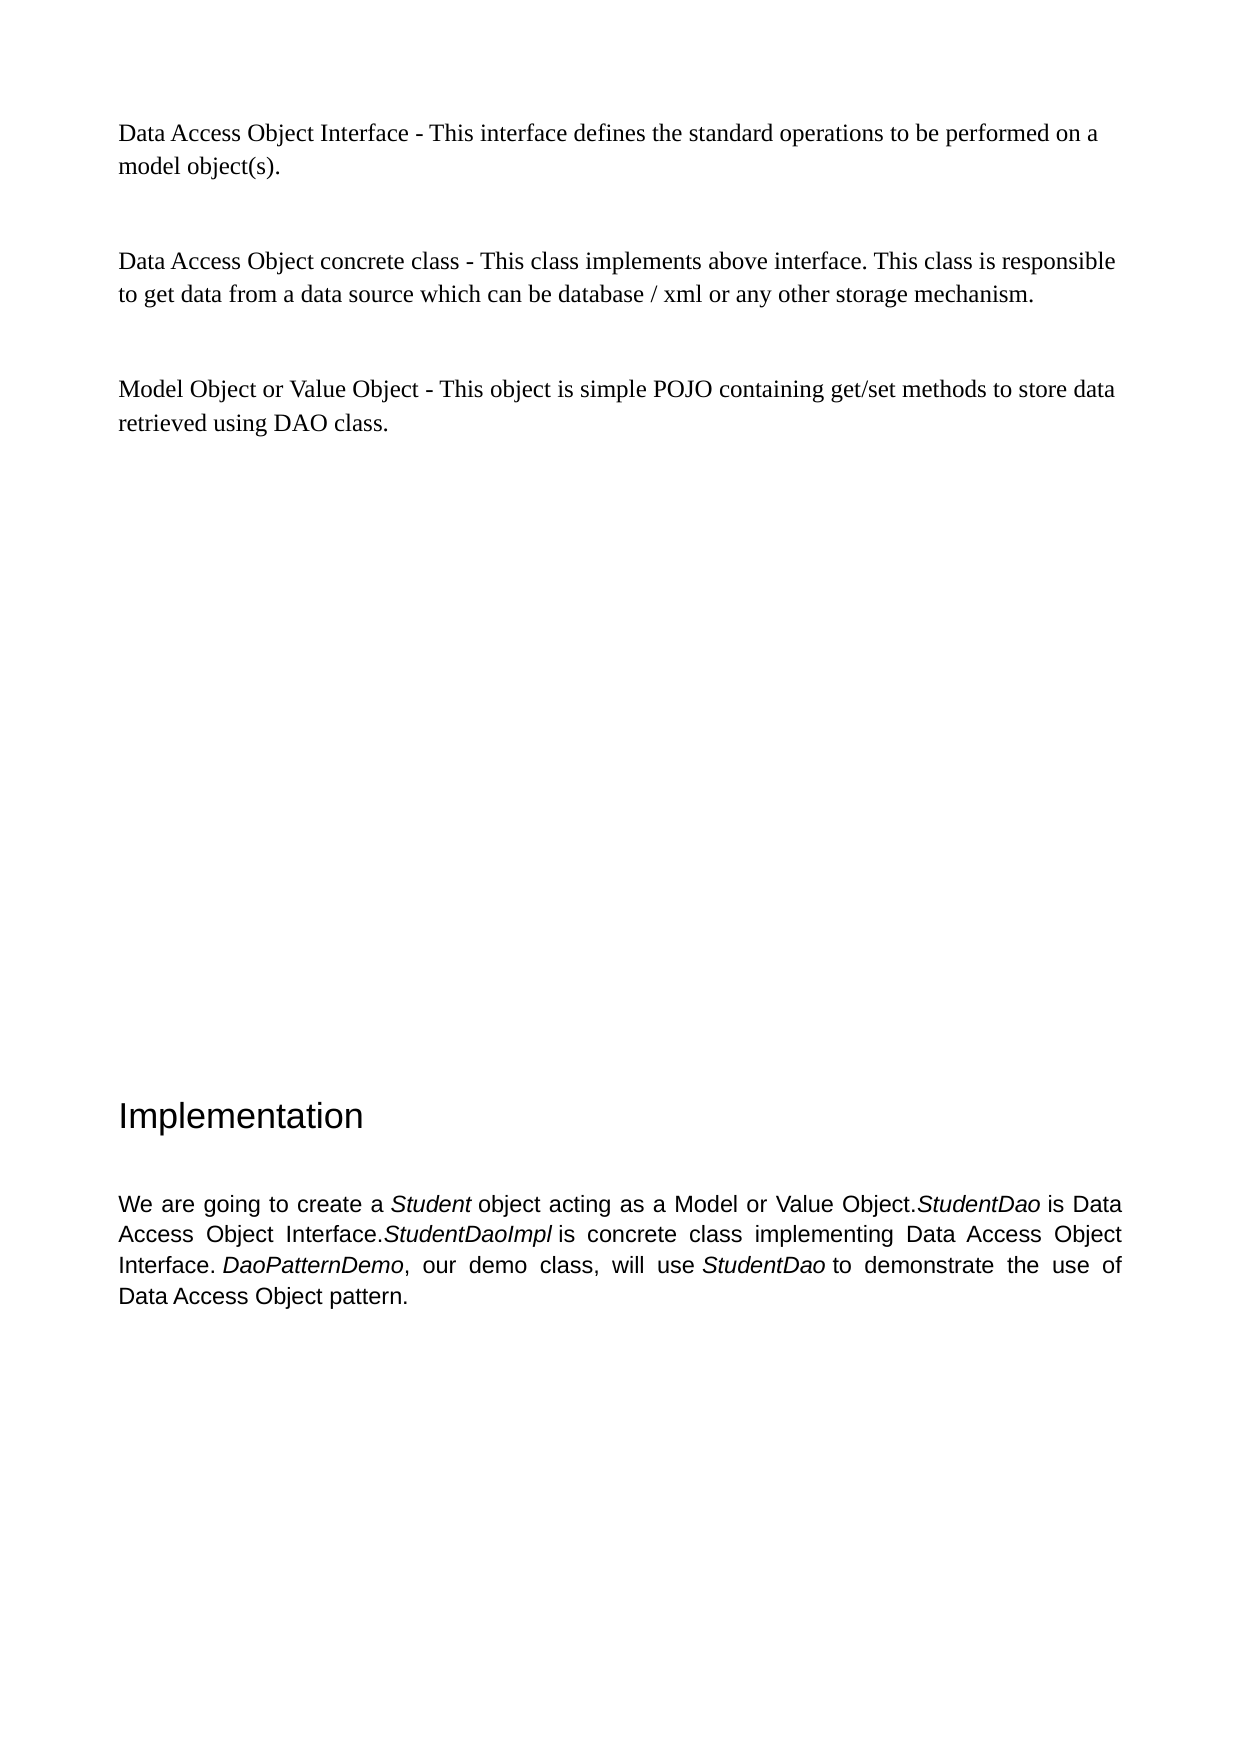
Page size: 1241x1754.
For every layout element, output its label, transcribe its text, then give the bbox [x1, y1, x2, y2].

text Data Access Object concrete class - This class implements above interface. This class is responsible to get data from a data source which can be database / xml or any other storage mechanism. [118, 246, 1122, 308]
subtitle Implementation [118, 1095, 1122, 1136]
text Model Object or Value Object - This object is simple POJO containing get/set methods to store data retrieved using DAO class. [118, 374, 1122, 436]
text Data Access Object Interface - This interface defines the standard operations to be performed on a model object(s). [118, 118, 1122, 180]
text We are going to create a Student object acting as a Model or Value Object.StudentDao is Data Access Object Interface.StudentDaoImpl is concrete class implementing Data Access Object Interface. DaoPatternDemo, our demo class, will use StudentDao to demonstrate the use of Data Access Object pattern. [118, 1190, 1122, 1309]
